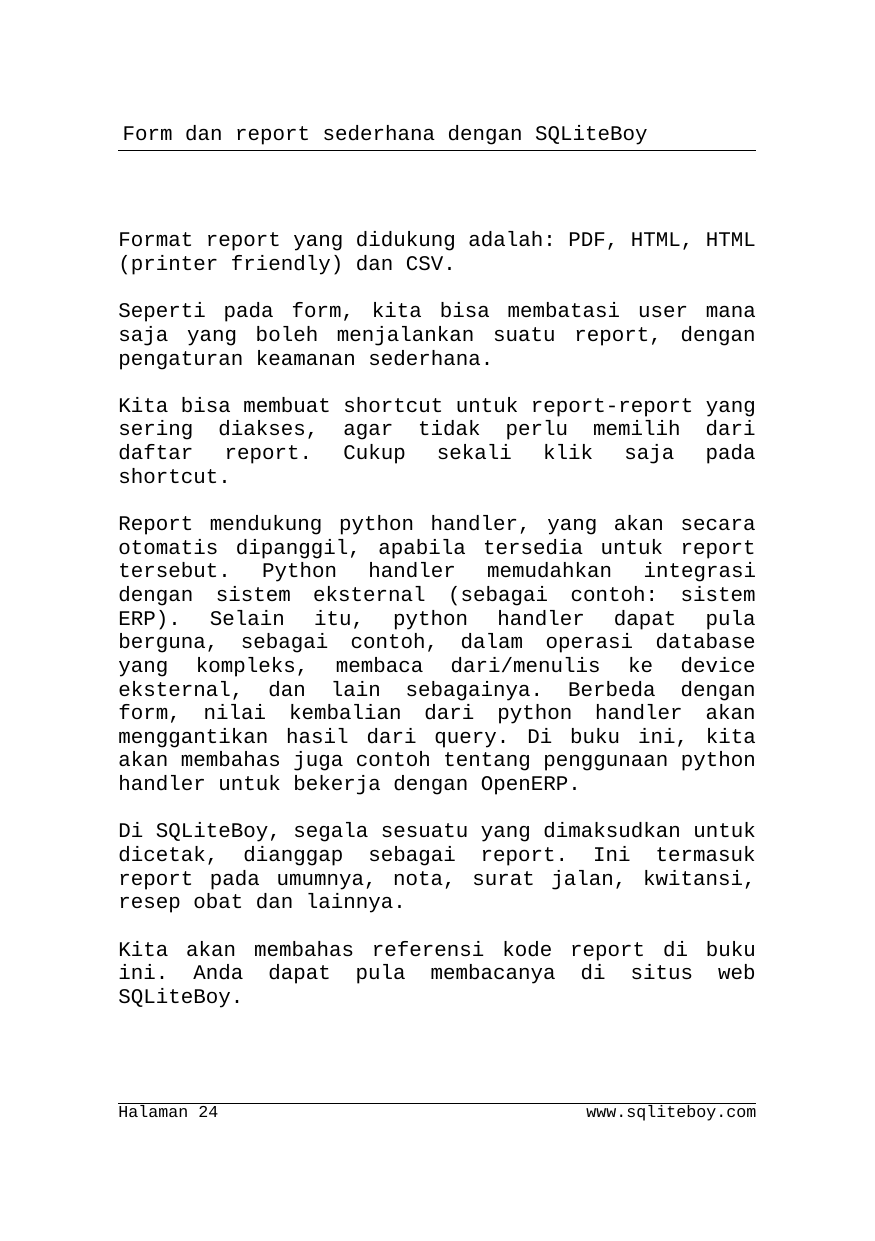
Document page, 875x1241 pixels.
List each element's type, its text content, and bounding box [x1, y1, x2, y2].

text Seperti pada form, kita bisa membatasi user mana saja yang boleh menjalankan suatu report, dengan pengaturan keamanan sederhana. [118, 300, 756, 371]
text Kita bisa membuat shortcut untuk report-report yang sering diakses, agar tidak perlu memilih dari daftar report. Cukup sekali klik saja pada shortcut. [118, 395, 756, 489]
text Kita akan membahas referensi kode report di buku ini. Anda dapat pula membacanya di situs web SQLiteBoy. [118, 939, 756, 1009]
text Di SQLiteBoy, segala sesuatu yang dimaksudkan untuk dicetak, dianggap sebagai report. Ini termasuk report pada umumnya, nota, surat jalan, kwitansi, resep obat dan lainnya. [118, 820, 756, 915]
text Format report yang didukung adalah: PDF, HTML, HTML (printer friendly) dan CSV. [118, 229, 756, 277]
text Report mendukung python handler, yang akan secara otomatis dipanggil, apabila tersedia untuk report tersebut. Python handler memudahkan integrasi dengan sistem eksternal (sebagai contoh: sistem ERP). Selain itu, python handler dapat pula berguna, sebagai contoh, dalam operasi database yang kompleks, membaca dari/menulis ke device eksternal, dan lain sebagainya. Berbeda dengan form, nilai kembalian dari python handler akan menggantikan hasil dari query. Di buku ini, kita akan membahas juga contoh tentang penggunaan python handler untuk bekerja dengan OpenERP. [118, 513, 756, 797]
